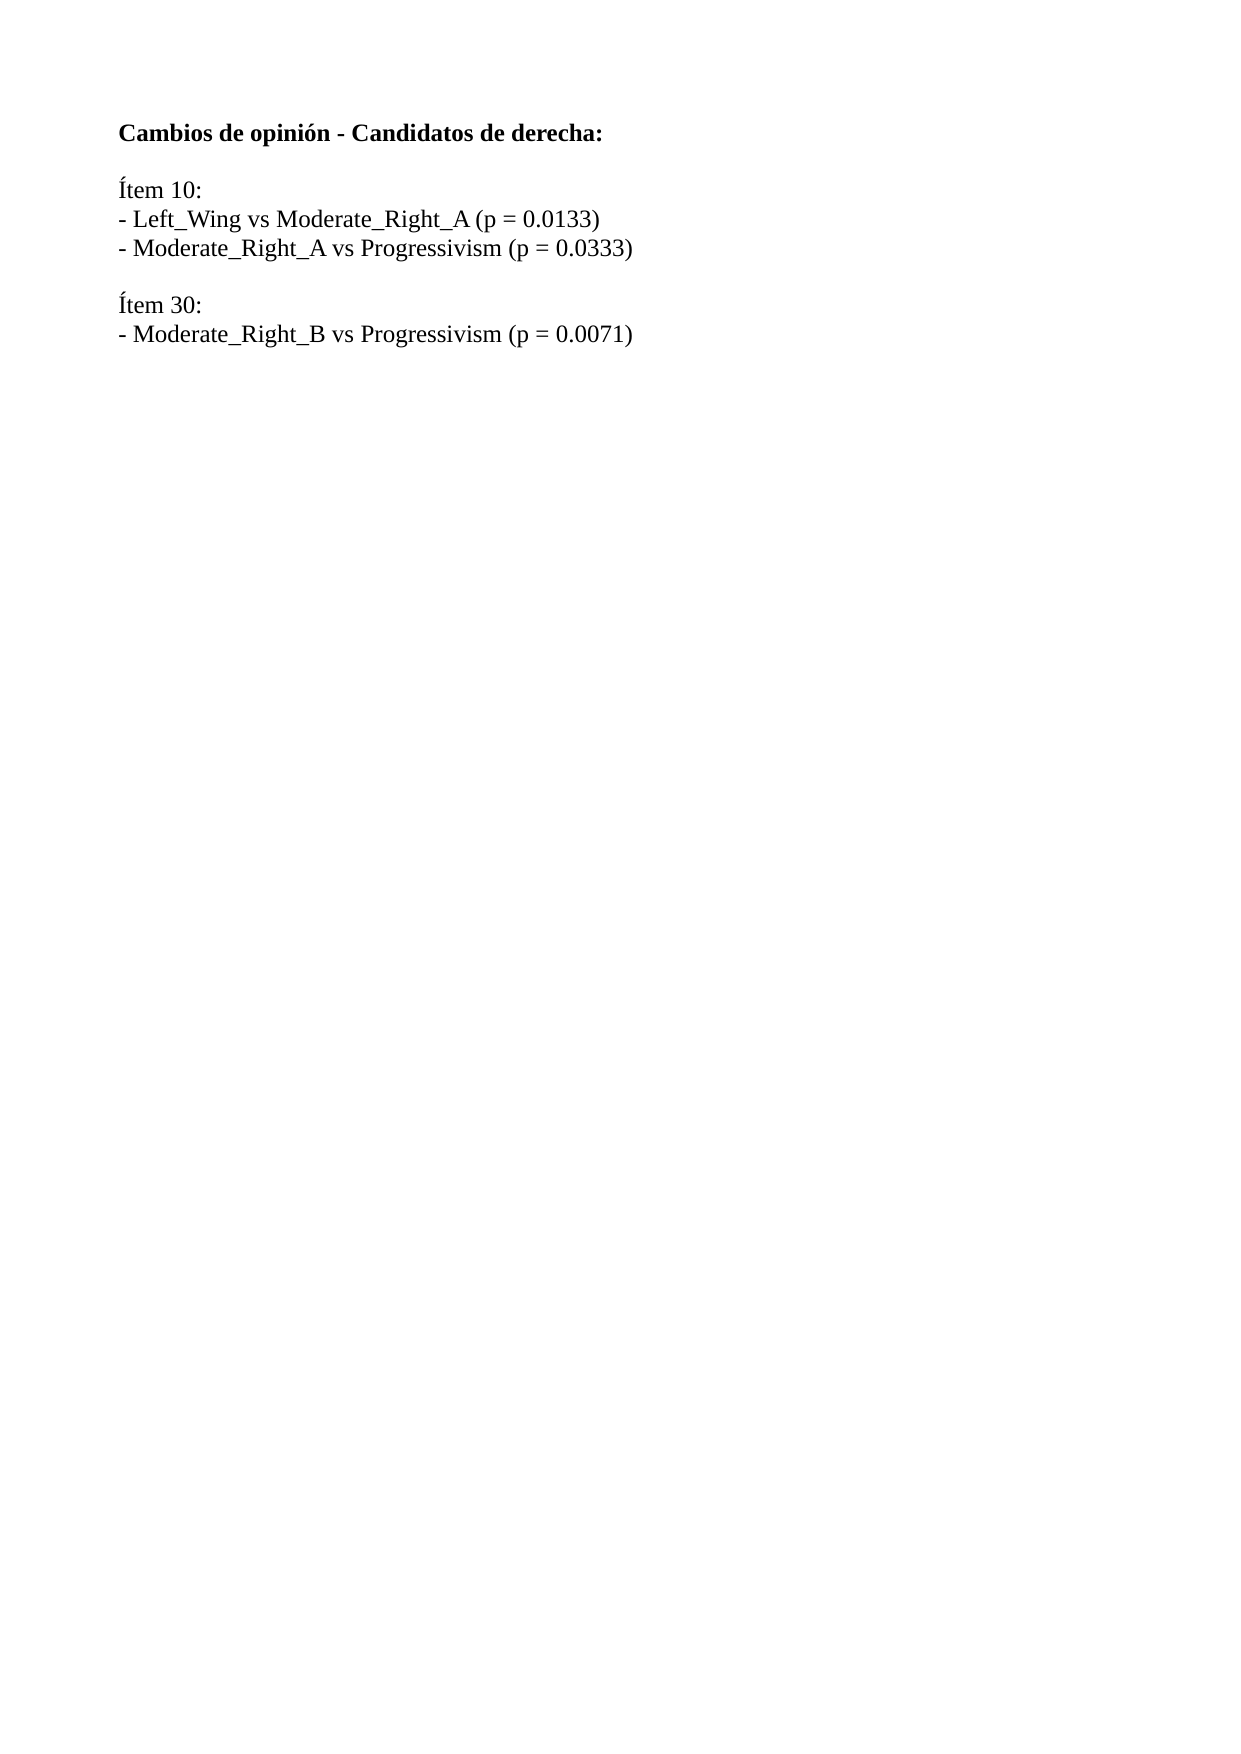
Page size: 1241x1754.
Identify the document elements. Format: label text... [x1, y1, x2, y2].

text Ítem 10: [118, 176, 1122, 204]
text Cambios de opinión - Candidatos de derecha: [118, 118, 1122, 147]
text - Moderate_Right_A vs Progressivism (p = 0.0333) [118, 233, 1122, 262]
text Ítem 30: [118, 291, 1122, 319]
text - Moderate_Right_B vs Progressivism (p = 0.0071) [118, 319, 1122, 348]
text - Left_Wing vs Moderate_Right_A (p = 0.0133) [118, 204, 1122, 233]
